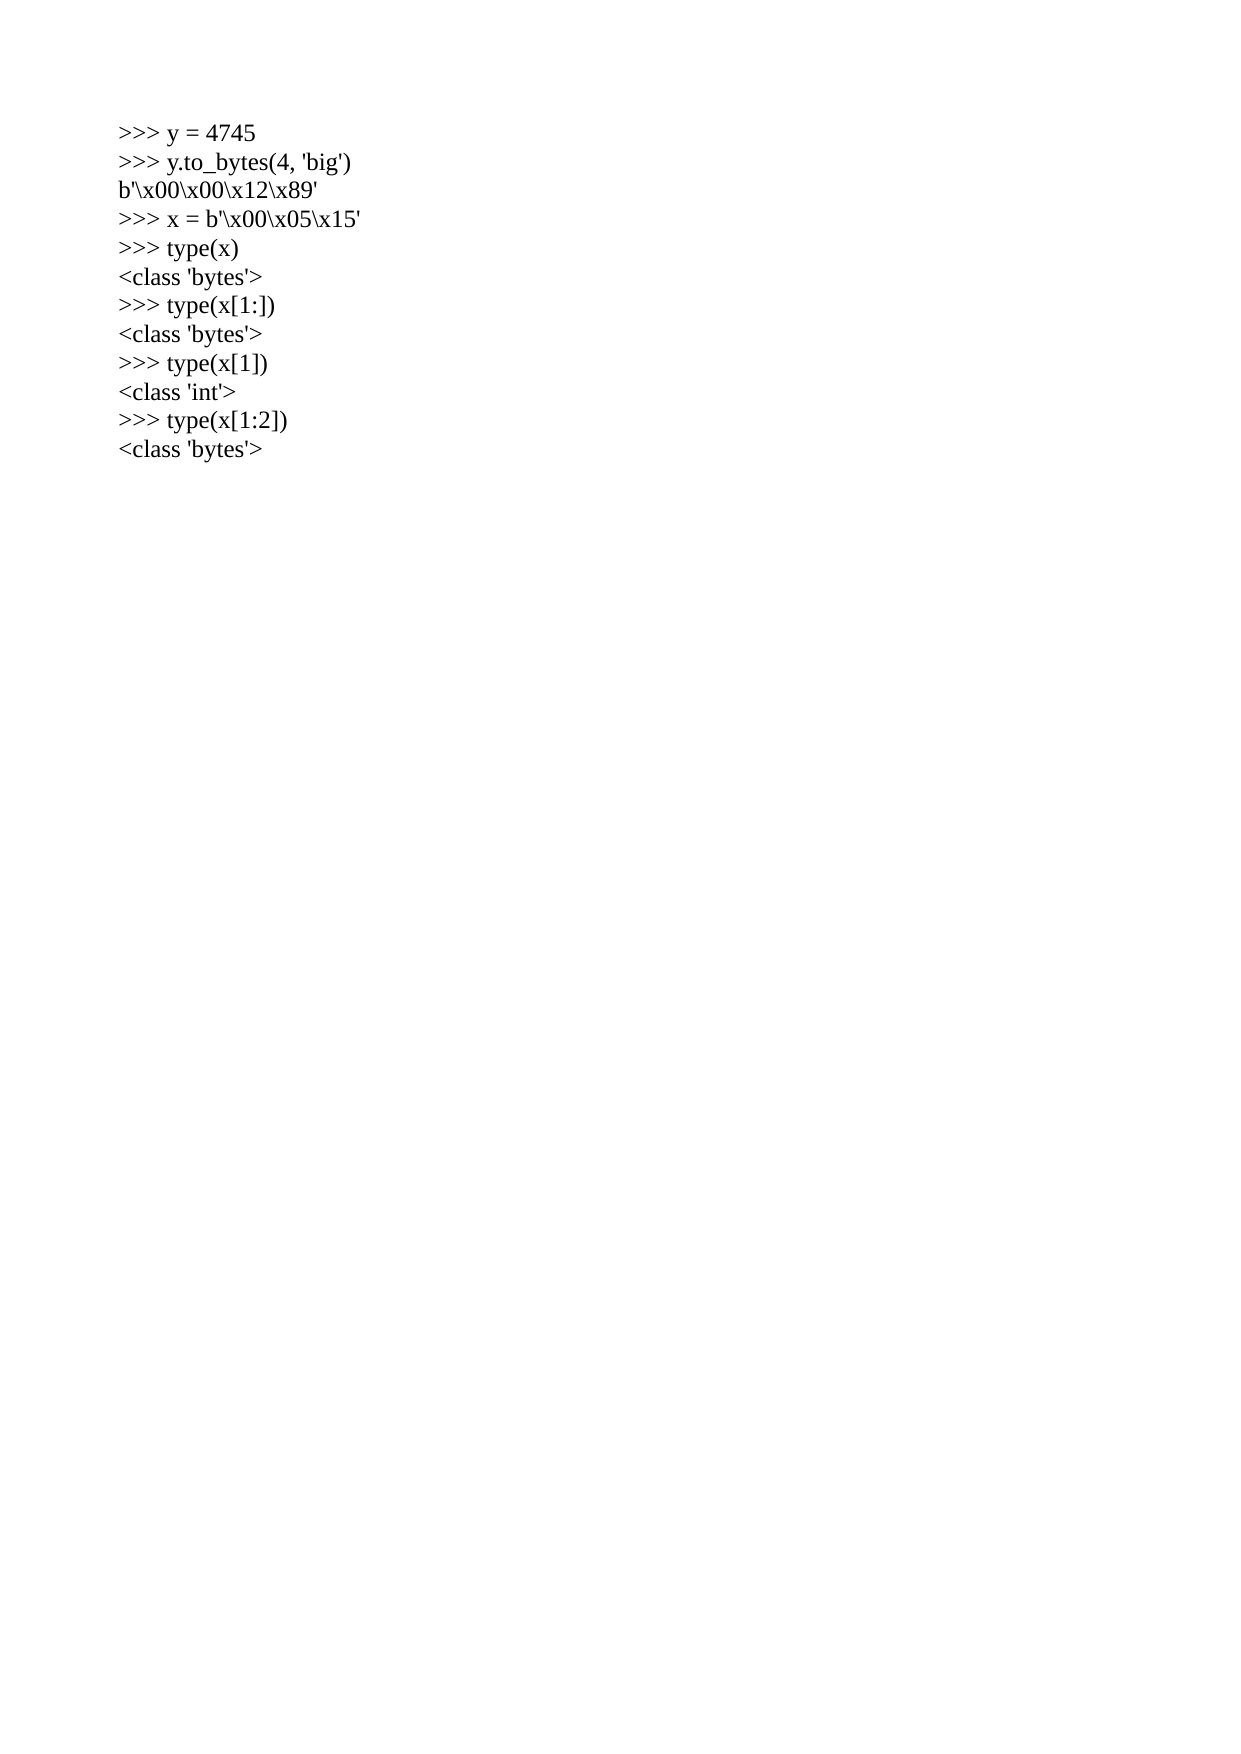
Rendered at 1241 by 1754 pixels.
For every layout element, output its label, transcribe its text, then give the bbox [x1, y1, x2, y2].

text >>> x = b'\x00\x05\x15' [118, 204, 1122, 233]
text >>> type(x) [118, 233, 1122, 262]
text <class 'int'> [118, 377, 1122, 406]
text >>> type(x[1:2]) [118, 406, 1122, 434]
text <class 'bytes'> [118, 434, 1122, 463]
text <class 'bytes'> [118, 319, 1122, 348]
text >>> type(x[1]) [118, 348, 1122, 377]
text >>> y = 4745 [118, 118, 1122, 147]
text >>> y.to_bytes(4, 'big') [118, 147, 1122, 176]
text >>> type(x[1:]) [118, 291, 1122, 319]
text b'\x00\x00\x12\x89' [118, 176, 1122, 204]
text <class 'bytes'> [118, 262, 1122, 291]
